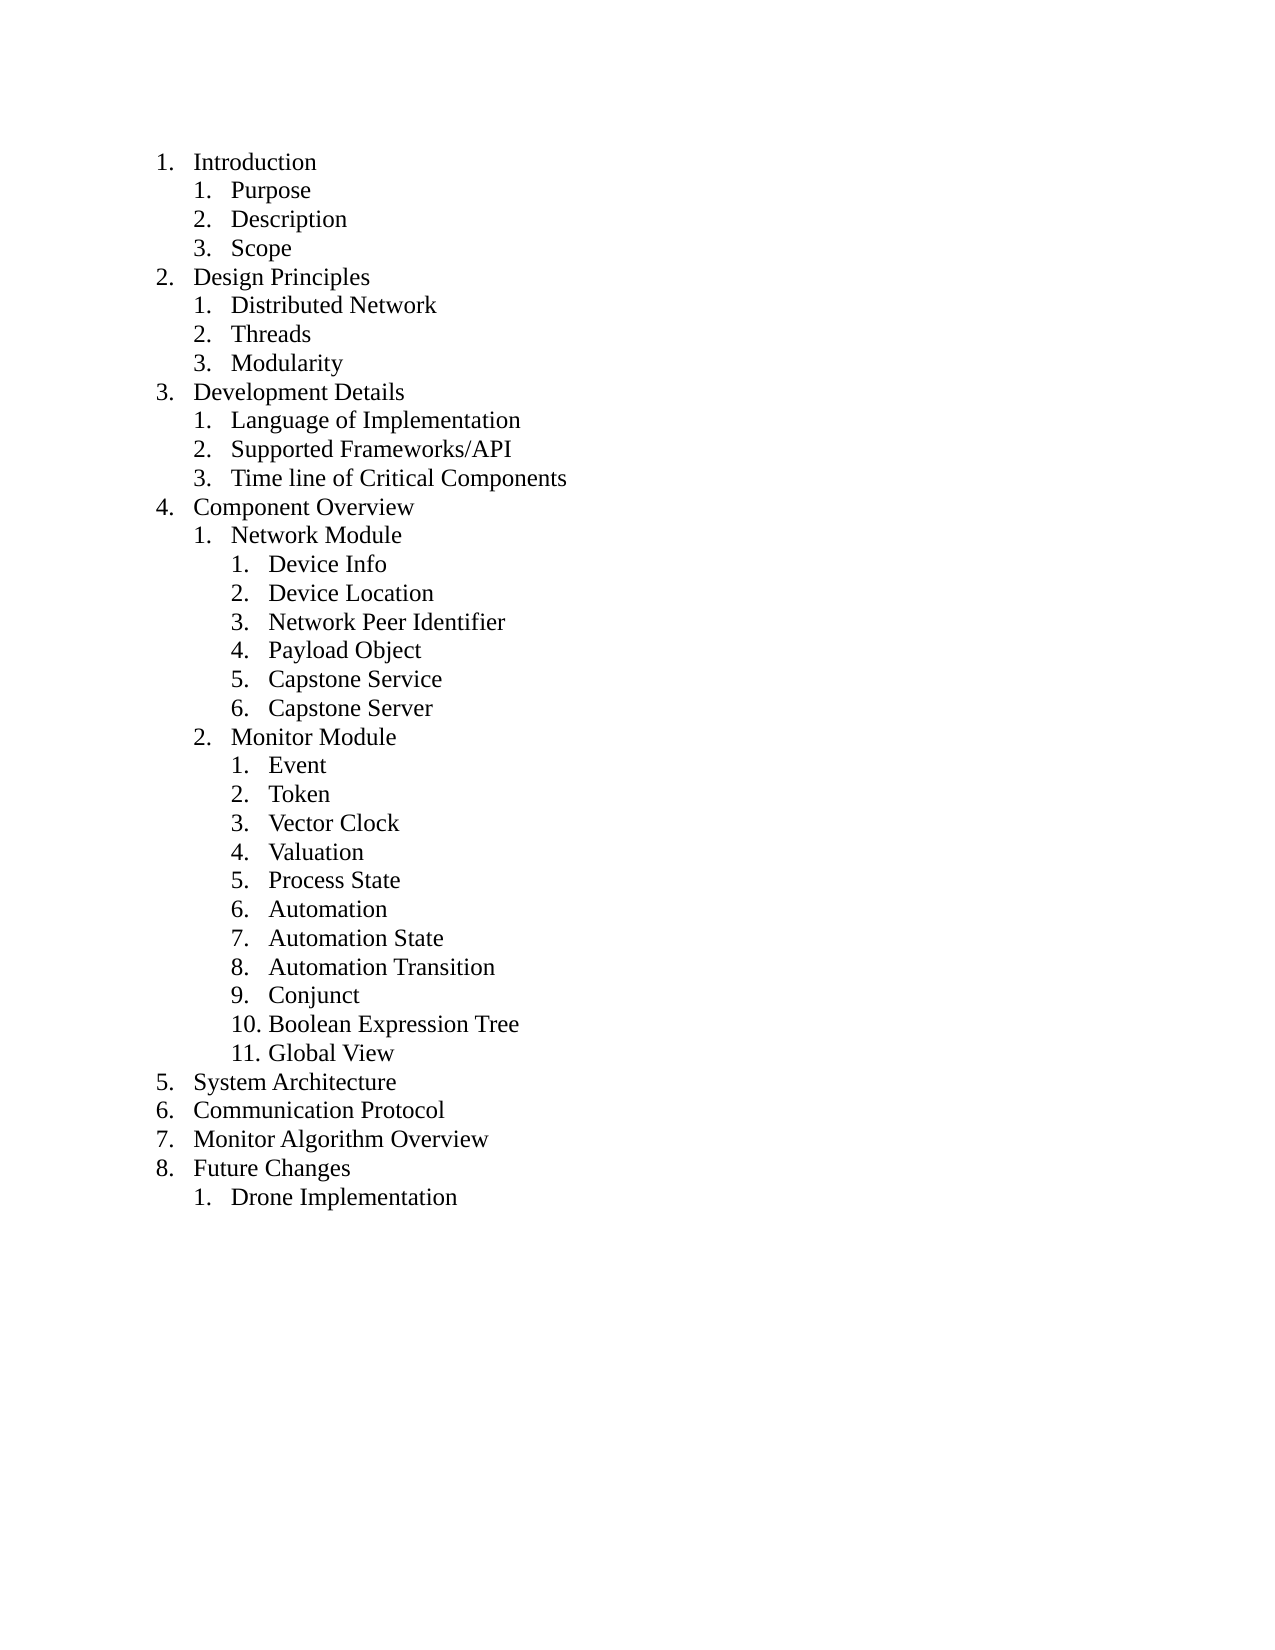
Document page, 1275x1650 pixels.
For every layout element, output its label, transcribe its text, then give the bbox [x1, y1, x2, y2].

list Payload Object [231, 636, 1157, 664]
list Network Peer Identifier [231, 607, 1157, 636]
list Capstone Server [231, 693, 1157, 722]
list Capstone Service [231, 664, 1157, 693]
list System Architecture [156, 1067, 1157, 1096]
list Purpose [193, 176, 1157, 204]
list Process State [231, 866, 1157, 894]
list Valuation [231, 837, 1157, 866]
list Monitor Module [193, 722, 1157, 751]
list Token [231, 779, 1157, 808]
list Supported Frameworks/API [193, 434, 1157, 463]
list Language of Implementation [193, 406, 1157, 434]
list Boolean Expression Tree [231, 1009, 1157, 1038]
list Time line of Critical Components [193, 463, 1157, 492]
list Future Changes [156, 1153, 1157, 1182]
list Device Info [231, 549, 1157, 578]
list Network Module [193, 521, 1157, 549]
list Development Details [156, 377, 1157, 406]
list Scope [193, 233, 1157, 262]
list Modularity [193, 348, 1157, 377]
list Introduction [156, 147, 1157, 176]
list Drone Implementation [193, 1182, 1157, 1211]
list Automation State [231, 923, 1157, 952]
list Automation Transition [231, 952, 1157, 981]
list Design Principles [156, 262, 1157, 291]
list Event [231, 751, 1157, 779]
list Conjunct [231, 981, 1157, 1009]
list Distributed Network [193, 291, 1157, 319]
list Vector Clock [231, 808, 1157, 837]
list Automation [231, 894, 1157, 923]
list Communication Protocol [156, 1096, 1157, 1124]
list Global View [231, 1038, 1157, 1067]
list Description [193, 204, 1157, 233]
list Threads [193, 319, 1157, 348]
list Monitor Algorithm Overview [156, 1124, 1157, 1153]
list Component Overview [156, 492, 1157, 521]
list Device Location [231, 578, 1157, 607]
